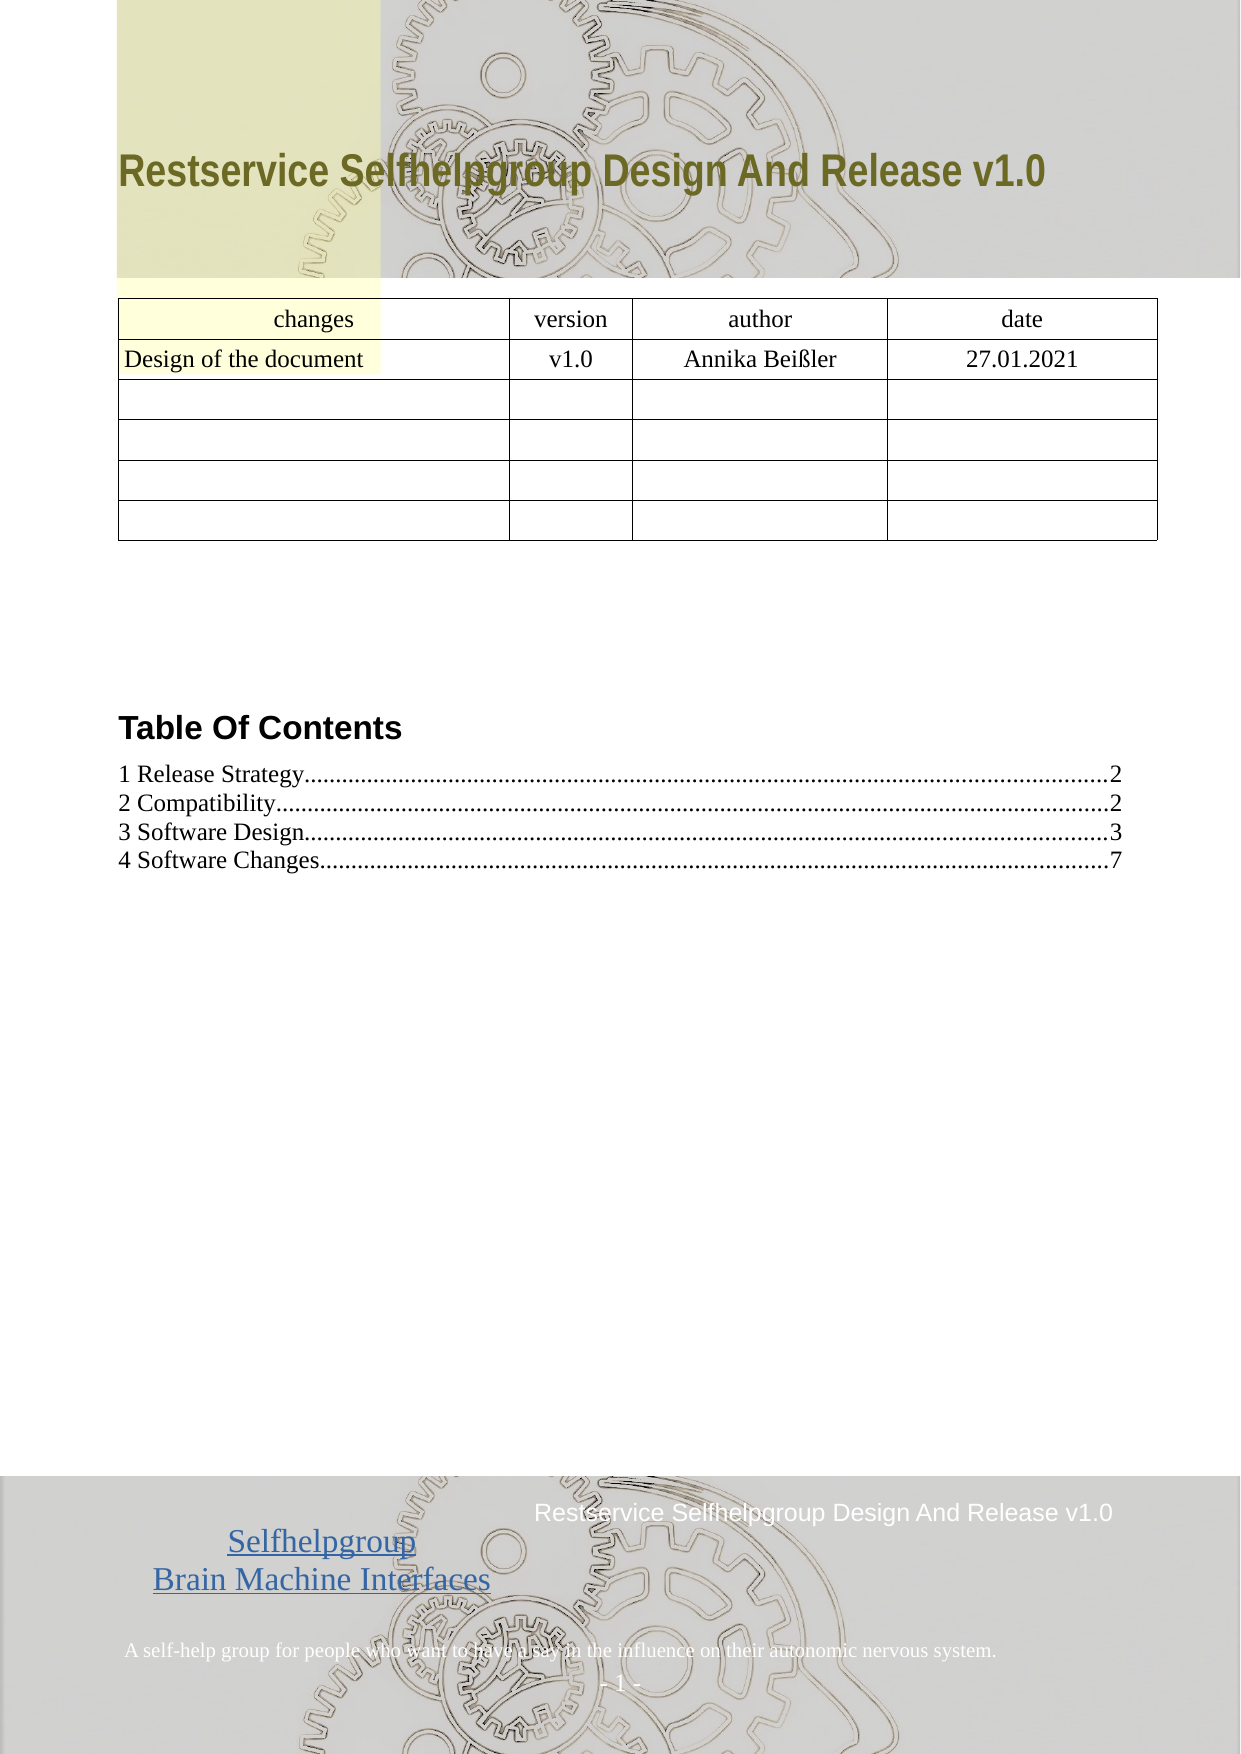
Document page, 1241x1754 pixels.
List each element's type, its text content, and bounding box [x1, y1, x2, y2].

picture [381, 0, 1241, 139]
table_cell [119, 501, 509, 540]
table_header version [510, 299, 632, 339]
title Restservice Selfhelpgroup Design And Release v1.0 [381, 143, 1122, 196]
table_cell [510, 380, 632, 419]
text 1 Release Strategy 2 [118, 759, 1122, 788]
table_cell [633, 461, 887, 500]
table_cell 27.01.2021 [888, 340, 1157, 379]
table_cell [633, 501, 887, 540]
table_cell [510, 461, 632, 500]
picture [0, 1476, 1241, 1615]
table_cell [510, 501, 632, 540]
table_cell [119, 461, 509, 500]
text 2 Compatibility 2 [118, 788, 1122, 817]
table_cell Design of the document [119, 340, 509, 379]
table_cell [888, 420, 1157, 459]
table_cell Annika Beißler [633, 340, 887, 379]
table_cell [510, 420, 632, 459]
subtitle Table Of Contents [118, 708, 1122, 747]
table_cell [633, 420, 887, 459]
table_cell v1.0 [510, 340, 632, 379]
table_cell [888, 380, 1157, 419]
table_cell [888, 461, 1157, 500]
text 3 Software Design 3 [118, 817, 1122, 845]
table_header author [633, 299, 887, 339]
table_cell [633, 380, 887, 419]
table_cell [888, 501, 1157, 540]
table_cell [119, 420, 509, 459]
table_cell [119, 380, 509, 419]
text 4 Software Changes 7 [118, 845, 1122, 874]
table_header date [888, 299, 1157, 339]
table_header changes [381, 299, 509, 339]
